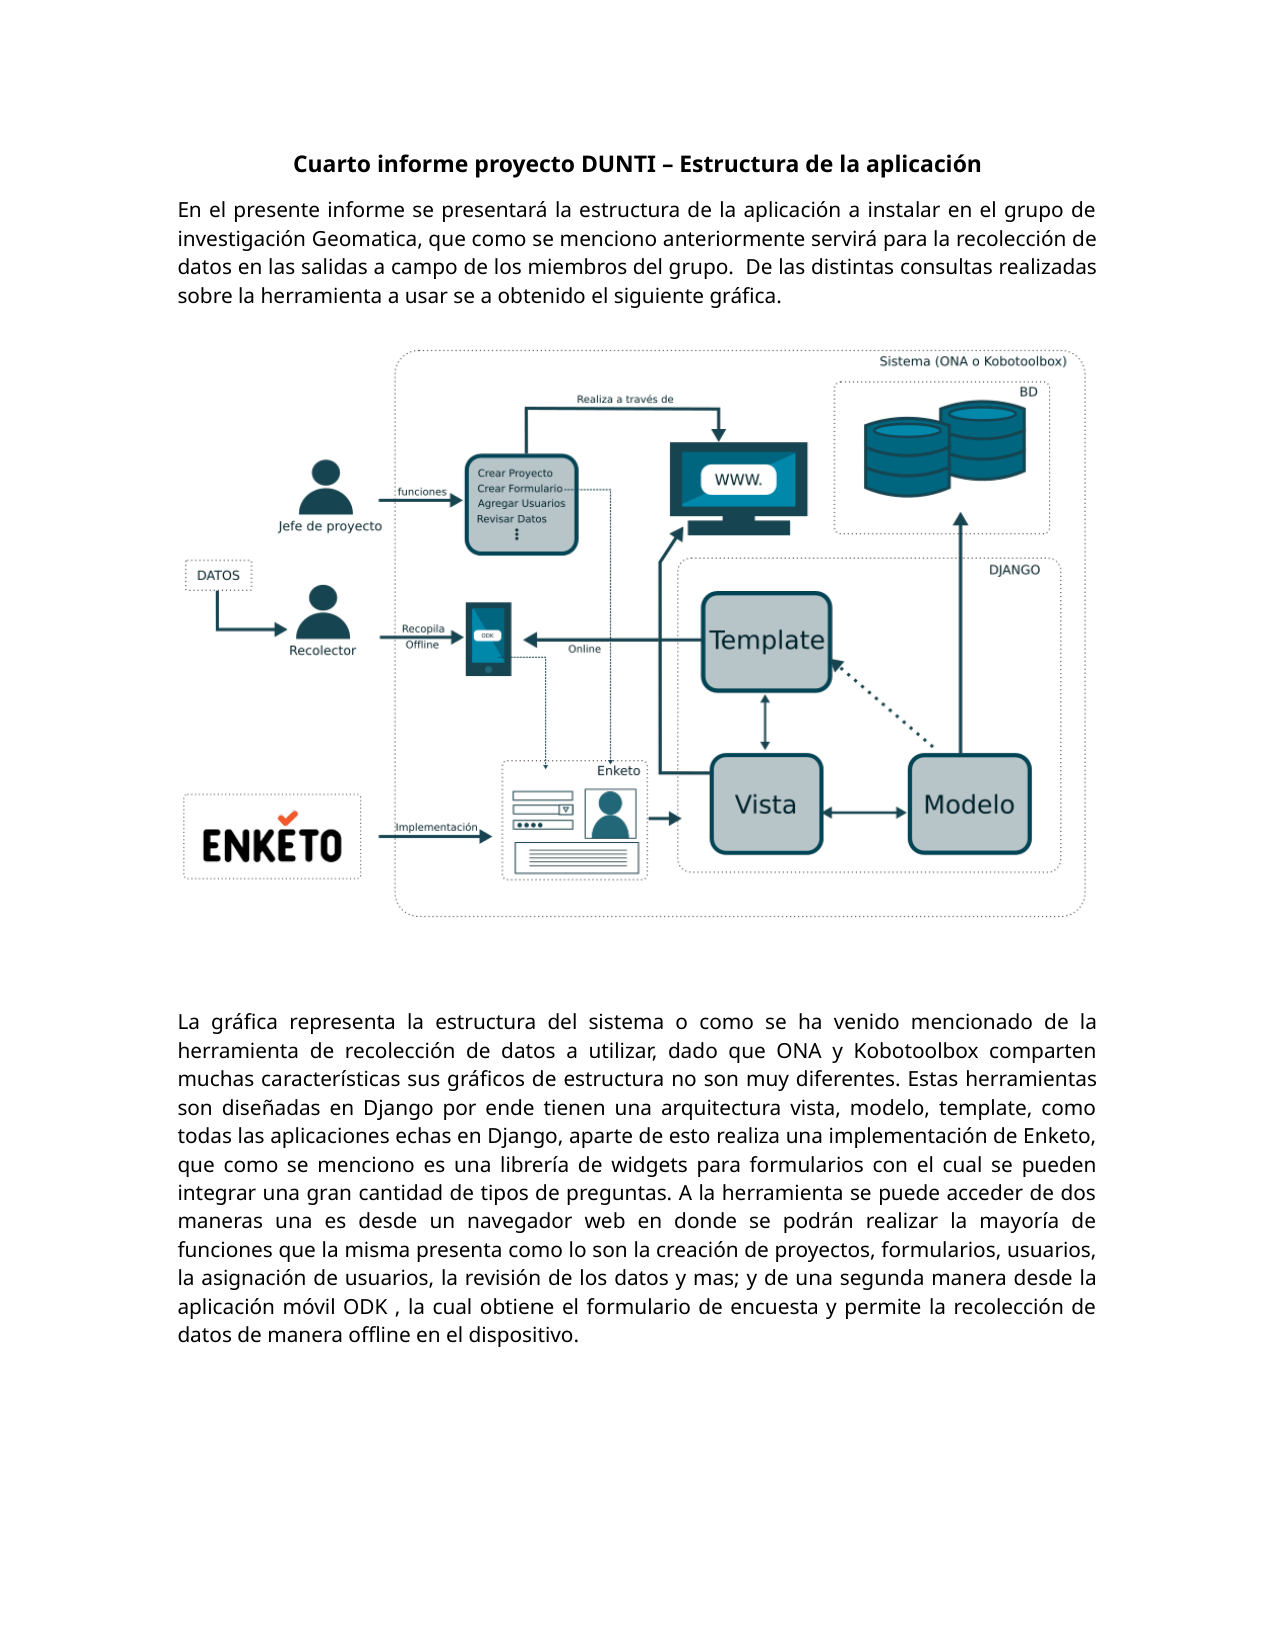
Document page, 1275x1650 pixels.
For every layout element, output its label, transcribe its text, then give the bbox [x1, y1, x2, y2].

text En el presente informe se presentará la estructura de la aplicación a instalar en el grupo de investigación Geomatica, que como se menciono anteriormente servirá para la recolección de datos en las salidas a campo de los miembros del grupo. De las distintas consultas realizadas sobre la herramienta a usar se a obtenido el siguiente gráfica. [177, 196, 1098, 309]
text La gráfica representa la estructura del sistema o como se ha venido mencionado de la herramienta de recolección de datos a utilizar, dado que ONA y Kobotoolbox comparten muchas características sus gráficos de estructura no son muy diferentes. Estas herramientas son diseñadas en Django por ende tienen una arquitectura vista, modelo, template, como todas las aplicaciones echas en Django, aparte de esto realiza una implementación de Enketo, que como se menciono es una librería de widgets para formularios con el cual se pueden integrar una gran cantidad de tipos de preguntas. A la herramienta se puede acceder de dos maneras una es desde un navegador web en donde se podrán realizar la mayoría de funciones que la misma presenta como lo son la creación de proyectos, formularios, usuarios, la asignación de usuarios, la revisión de los datos y mas; y de una segunda manera desde la aplicación móvil ODK , la cual obtiene el formulario de encuesta y permite la recolección de datos de manera offline en el dispositivo. [177, 1007, 1098, 1349]
picture [170, 328, 1105, 941]
text Cuarto informe proyecto DUNTI – Estructura de la aplicación [177, 148, 1098, 179]
